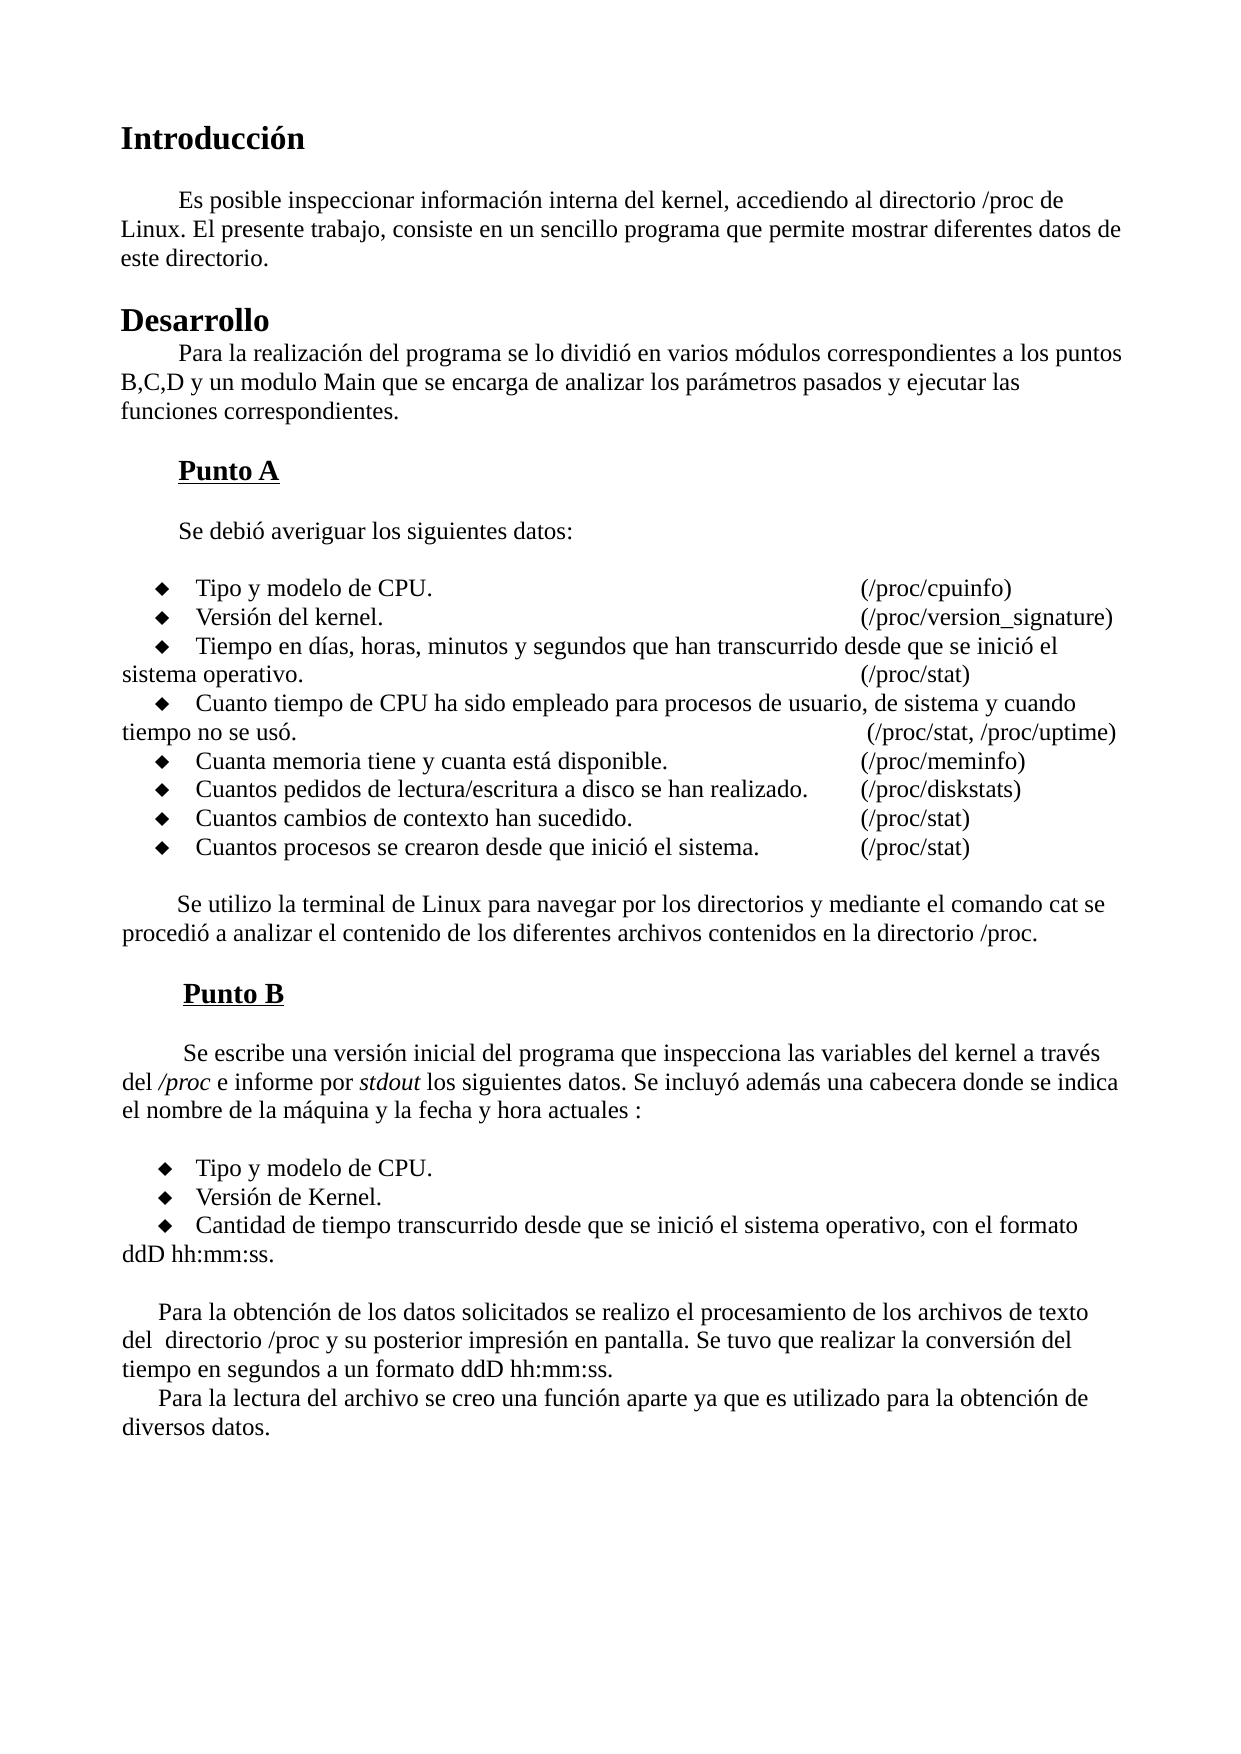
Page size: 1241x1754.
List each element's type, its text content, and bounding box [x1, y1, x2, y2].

list Cantidad de tiempo transcurrido desde que se inició el sistema operativo, con el formato ddD hh:mm:ss. [122, 1211, 1123, 1268]
text Se debió averiguar los siguientes datos: [120, 516, 1123, 544]
list Versión del kernel. (/proc/version_signature) [122, 602, 1123, 631]
text Introducción [120, 118, 1123, 156]
text Para la obtención de los datos solicitados se realizo el procesamiento de los archivos de texto del directorio /proc y su posterior impresión en pantalla. Se tuvo que realizar la conversión del tiempo en segundos a un formato ddD hh:mm:ss. [122, 1297, 1123, 1383]
list Versión de Kernel. [122, 1182, 1123, 1211]
text Se utilizo la terminal de Linux para navegar por los directorios y mediante el comando cat se procedió a analizar el contenido de los diferentes archivos contenidos en la directorio /proc. [122, 889, 1123, 947]
list Tiempo en días, horas, minutos y segundos que han transcurrido desde que se inició el sistema operativo. (/proc/stat) [122, 631, 1123, 688]
text Para la realización del programa se lo dividió en varios módulos correspondientes a los puntos B,C,D y un modulo Main que se encarga de analizar los parámetros pasados y ejecutar las funciones correspondientes. [120, 338, 1123, 425]
list Cuantos procesos se crearon desde que inició el sistema. (/proc/stat) [122, 832, 1123, 861]
text Es posible inspeccionar información interna del kernel, accediendo al directorio /proc de Linux. El presente trabajo, consiste en un sencillo programa que permite mostrar diferentes datos de este directorio. [120, 185, 1123, 271]
list Cuantos pedidos de lectura/escritura a disco se han realizado. (/proc/diskstats) [122, 774, 1123, 803]
text Punto A [120, 453, 1123, 487]
list Cuanto tiempo de CPU ha sido empleado para procesos de usuario, de sistema y cuando tiempo no se usó. (/proc/stat, /proc/uptime) [122, 688, 1123, 746]
list Tipo y modelo de CPU. [122, 1153, 1123, 1182]
list Cuantos cambios de contexto han sucedido. (/proc/stat) [122, 803, 1123, 832]
text Desarrollo [120, 300, 1123, 338]
list Tipo y modelo de CPU. (/proc/cpuinfo) [122, 573, 1123, 602]
text Se escribe una versión inicial del programa que inspecciona las variables del kernel a través del /proc e informe por stdout los siguientes datos. Se incluyó además una cabecera donde se indica el nombre de la máquina y la fecha y hora actuales : [122, 1038, 1123, 1124]
list Cuanta memoria tiene y cuanta está disponible. (/proc/meminfo) [122, 746, 1123, 774]
text Para la lectura del archivo se creo una función aparte ya que es utilizado para la obtención de diversos datos. [122, 1383, 1123, 1441]
text Punto B [122, 976, 1123, 1009]
